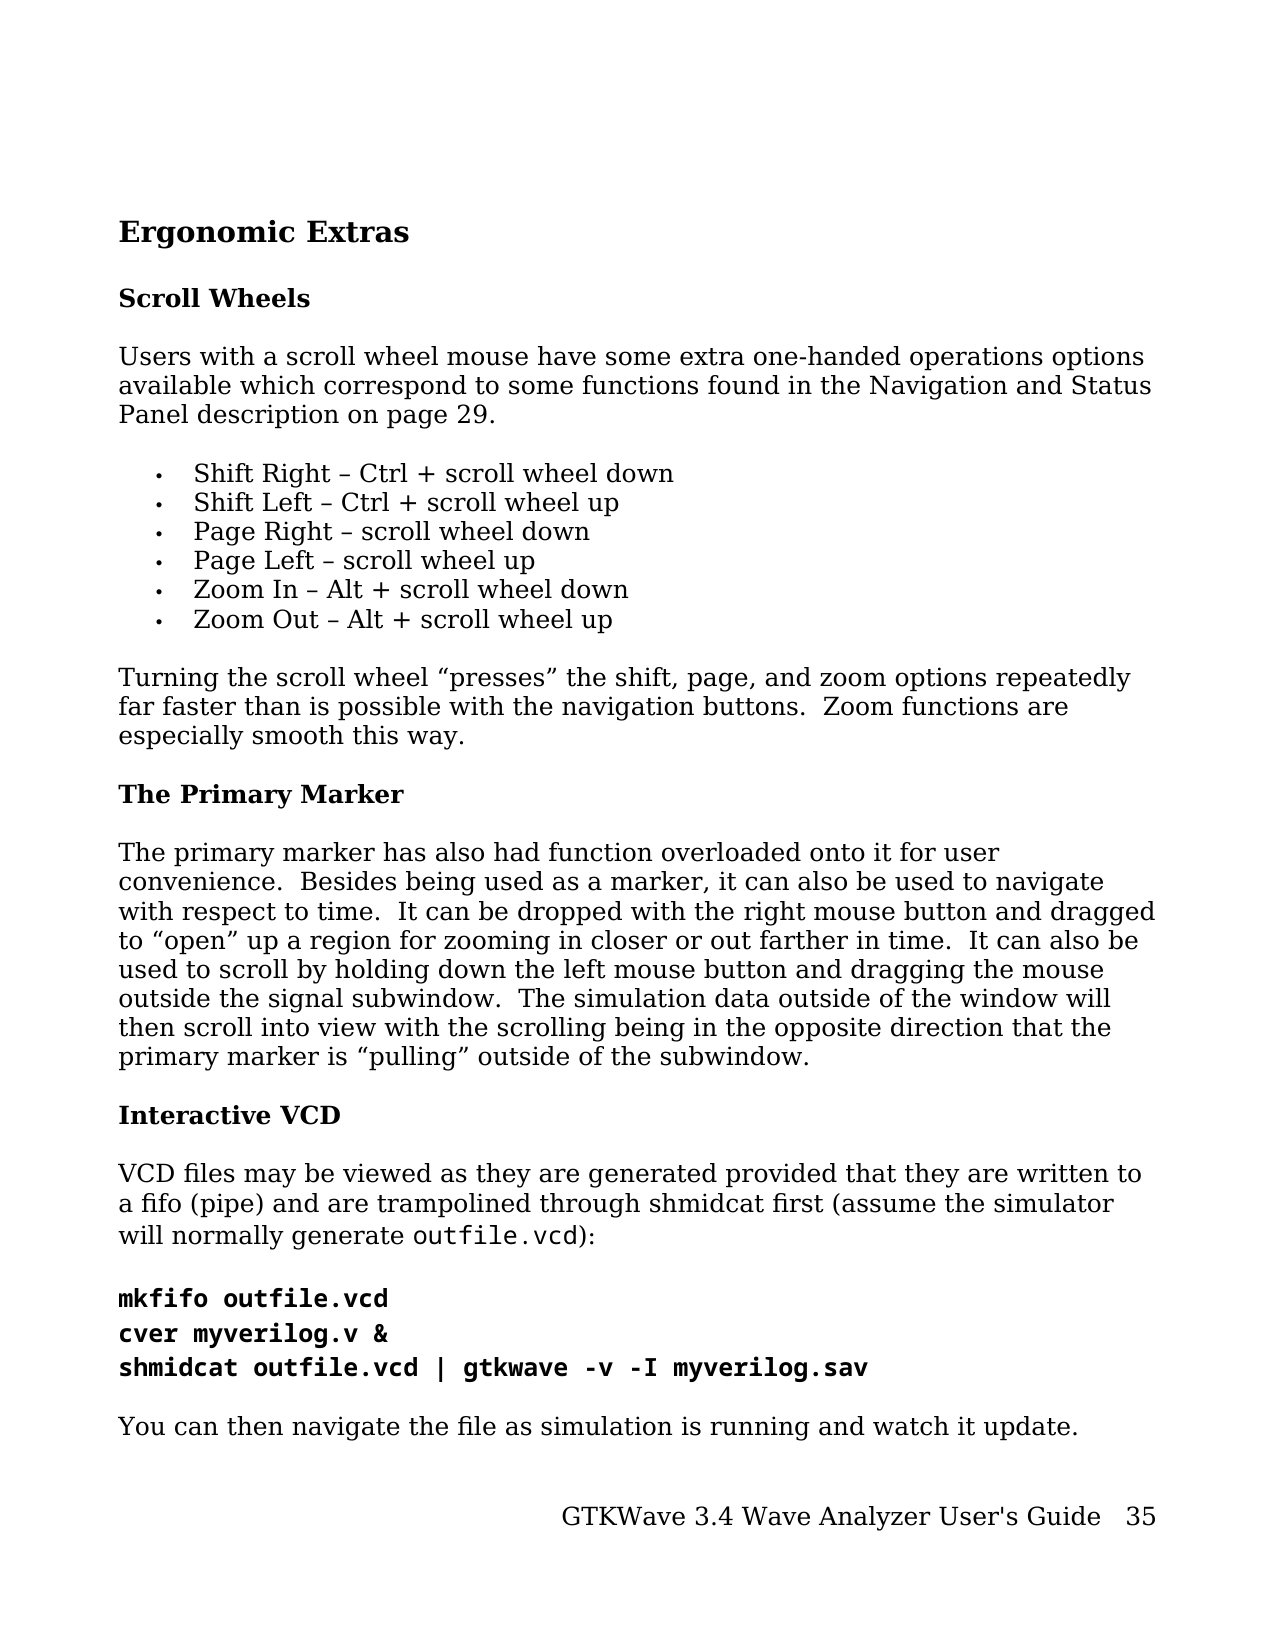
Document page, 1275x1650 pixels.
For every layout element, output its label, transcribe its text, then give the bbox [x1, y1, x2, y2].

list Shift Right – Ctrl + scroll wheel down [156, 459, 1157, 488]
text cver myverilog.v & [118, 1315, 1157, 1349]
text mkfifo outfile.vcd [118, 1281, 1157, 1315]
text Turning the scroll wheel “presses” the shift, page, and zoom options repeatedly far faster than is possible with the navigation buttons. Zoom functions are especially smooth this way. [118, 663, 1157, 751]
subtitle Scroll Wheels [118, 284, 1157, 313]
list Shift Left – Ctrl + scroll wheel up [156, 488, 1157, 517]
text The primary marker has also had function overloaded onto it for user convenience. Besides being used as a marker, it can also be used to navigate with respect to time. It can be dropped with the right mouse button and dragged to “open” up a region for zooming in closer or out farther in time. It can also be used to scroll by holding down the left mouse button and dragging the mouse outside the signal subwindow. The simulation data outside of the window will then scroll into view with the scrolling being in the opposite direction that the primary marker is “pulling” outside of the subwindow. [118, 838, 1157, 1072]
list Zoom Out – Alt + scroll wheel up [156, 605, 1157, 634]
text shmidcat outfile.vcd | gtkwave -v -I myverilog.sav [118, 1349, 1157, 1383]
subtitle Ergonomic Extras [118, 215, 1157, 249]
subtitle The Primary Marker [118, 780, 1157, 809]
text You can then navigate the file as simulation is running and watch it update. [118, 1412, 1157, 1442]
list Page Left – scroll wheel up [156, 546, 1157, 576]
subtitle Interactive VCD [118, 1101, 1157, 1130]
text Users with a scroll wheel mouse have some extra one-handed operations options available which correspond to some functions found in the Navigation and Status Panel description on page 29. [118, 342, 1157, 430]
text VCD files may be viewed as they are generated provided that they are written to a fifo (pipe) and are trampolined through shmidcat first (assume the simulator will normally generate outfile.vcd): [118, 1159, 1157, 1252]
list Page Right – scroll wheel down [156, 517, 1157, 546]
list Zoom In – Alt + scroll wheel down [156, 576, 1157, 605]
